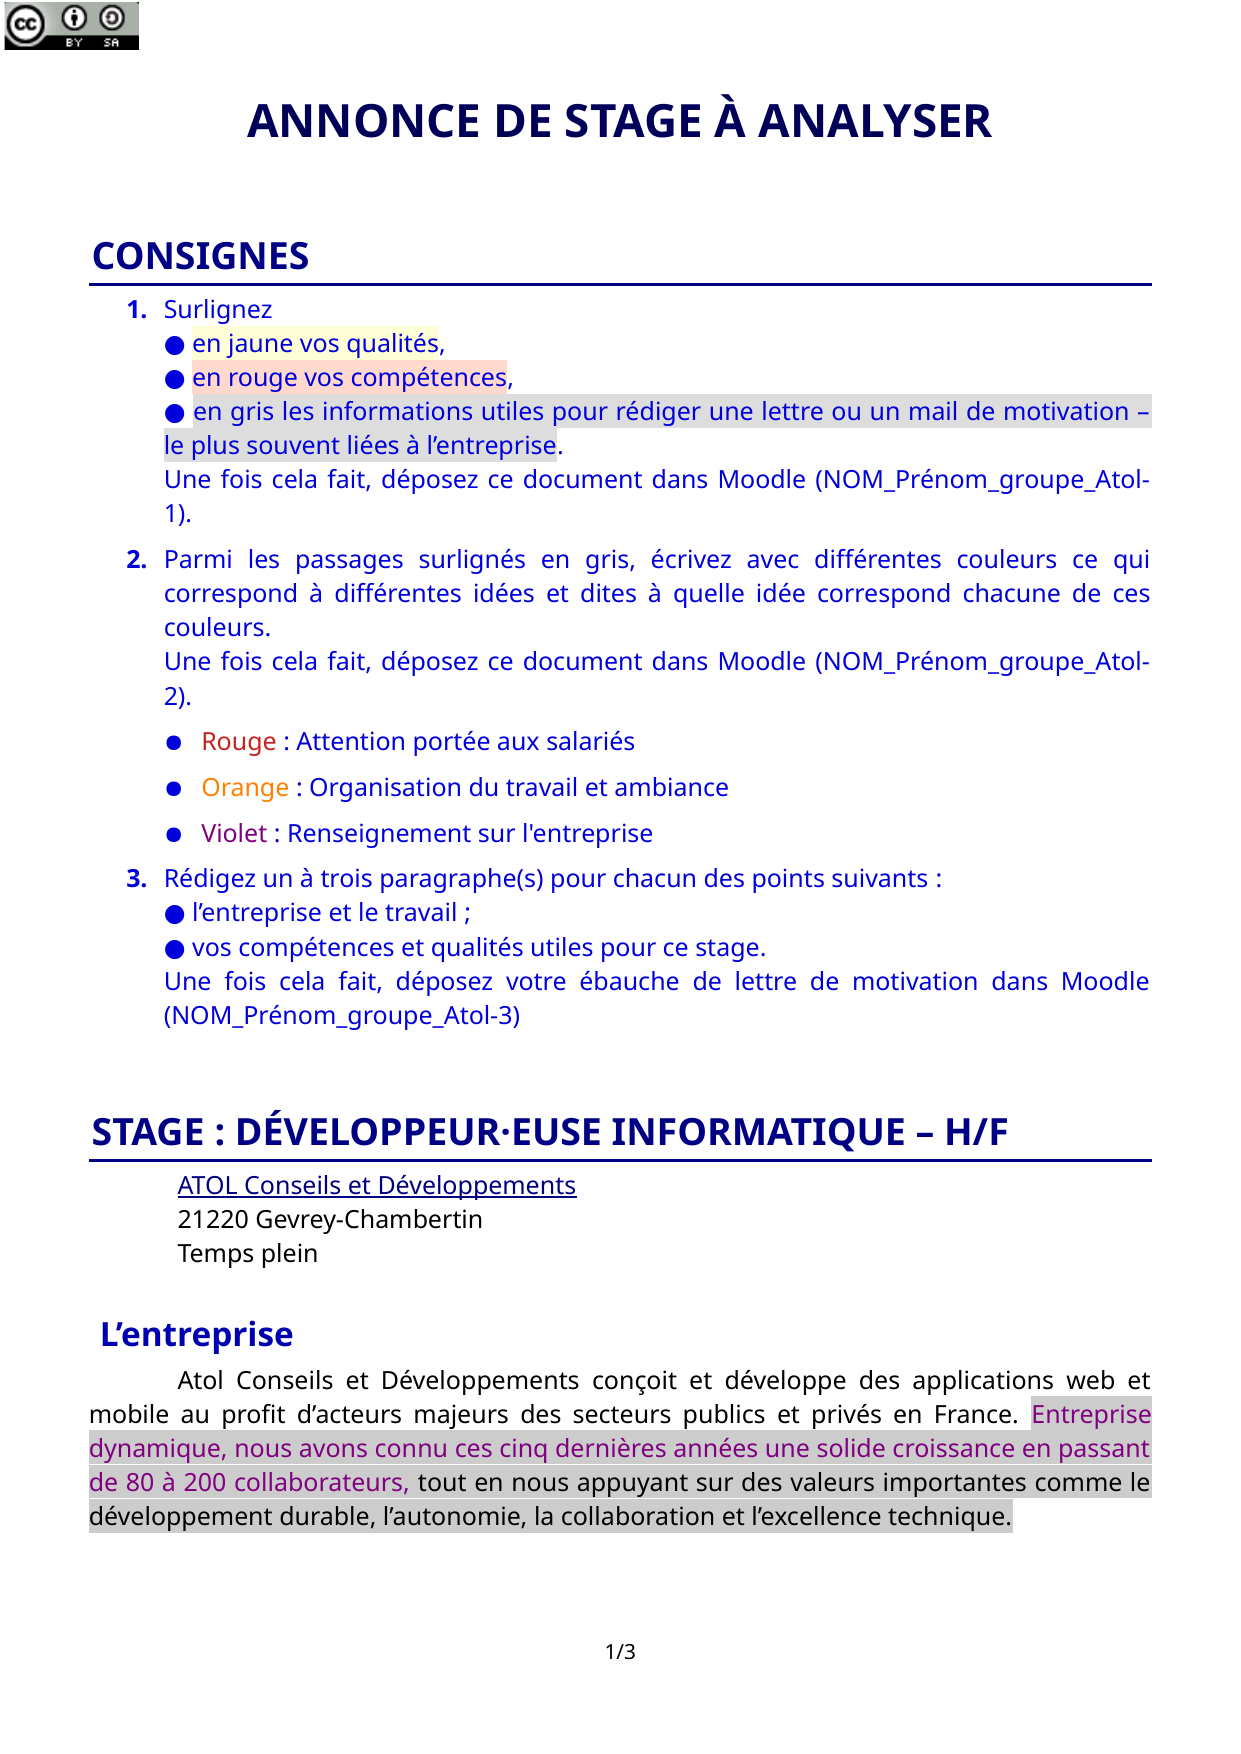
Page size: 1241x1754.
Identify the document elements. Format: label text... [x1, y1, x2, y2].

subtitle L’entreprise [99, 1311, 1152, 1356]
text ATOL Conseils et Développements [88, 1168, 1152, 1202]
picture [4, 2, 139, 50]
list Rédigez un à trois paragraphe(s) pour chacun des points suivants : ● l’entreprise et le travail ; ● vos compétences et qualités utiles pour ce stage. Une fois cela fait, déposez votre ébauche de lettre de motivation dans Moodle (NOM_Prénom_groupe_Atol-3) [126, 861, 1152, 1031]
text 21220 Gevrey-Chambertin [88, 1202, 1152, 1236]
title ANNONCE DE STAGE À ANALYSER [88, 88, 1152, 151]
list Orange : Organisation du travail et ambiance [163, 769, 1152, 804]
list Parmi les passages surlignés en gris, écrivez avec différentes couleurs ce qui correspond à différentes idées et dites à quelle idée correspond chacune de ces couleurs. Une fois cela fait, déposez ce document dans Moodle (NOM_Prénom_groupe_Atol-2). [126, 542, 1152, 712]
text Temps plein [88, 1236, 1152, 1270]
list Surlignez ● en jaune vos qualités, ● en rouge vos compétences, ● en gris les informations utiles pour rédiger une lettre ou un mail de motivation – le plus souvent liées à l’entreprise. Une fois cela fait, déposez ce document dans Moodle (NOM_Prénom_groupe_Atol-1). [126, 292, 1152, 530]
subtitle STAGE : DÉVELOPPEUR·EUSE INFORMATIQUE – H/F [88, 1102, 1152, 1162]
list Violet : Renseignement sur l'entreprise [163, 815, 1152, 849]
text Atol Conseils et Développements conçoit et développe des applications web et mobile au profit d’acteurs majeurs des secteurs publics et privés en France. Entreprise dynamique, nous avons connu ces cinq dernières années une solide croissance en passant de 80 à 200 collaborateurs, tout en nous appuyant sur des valeurs importantes comme le développement durable, l’autonomie, la collaboration et l’excellence technique. [88, 1362, 1152, 1533]
subtitle CONSIGNES [88, 226, 1152, 286]
list Rouge : Attention portée aux salariés [163, 724, 1152, 758]
